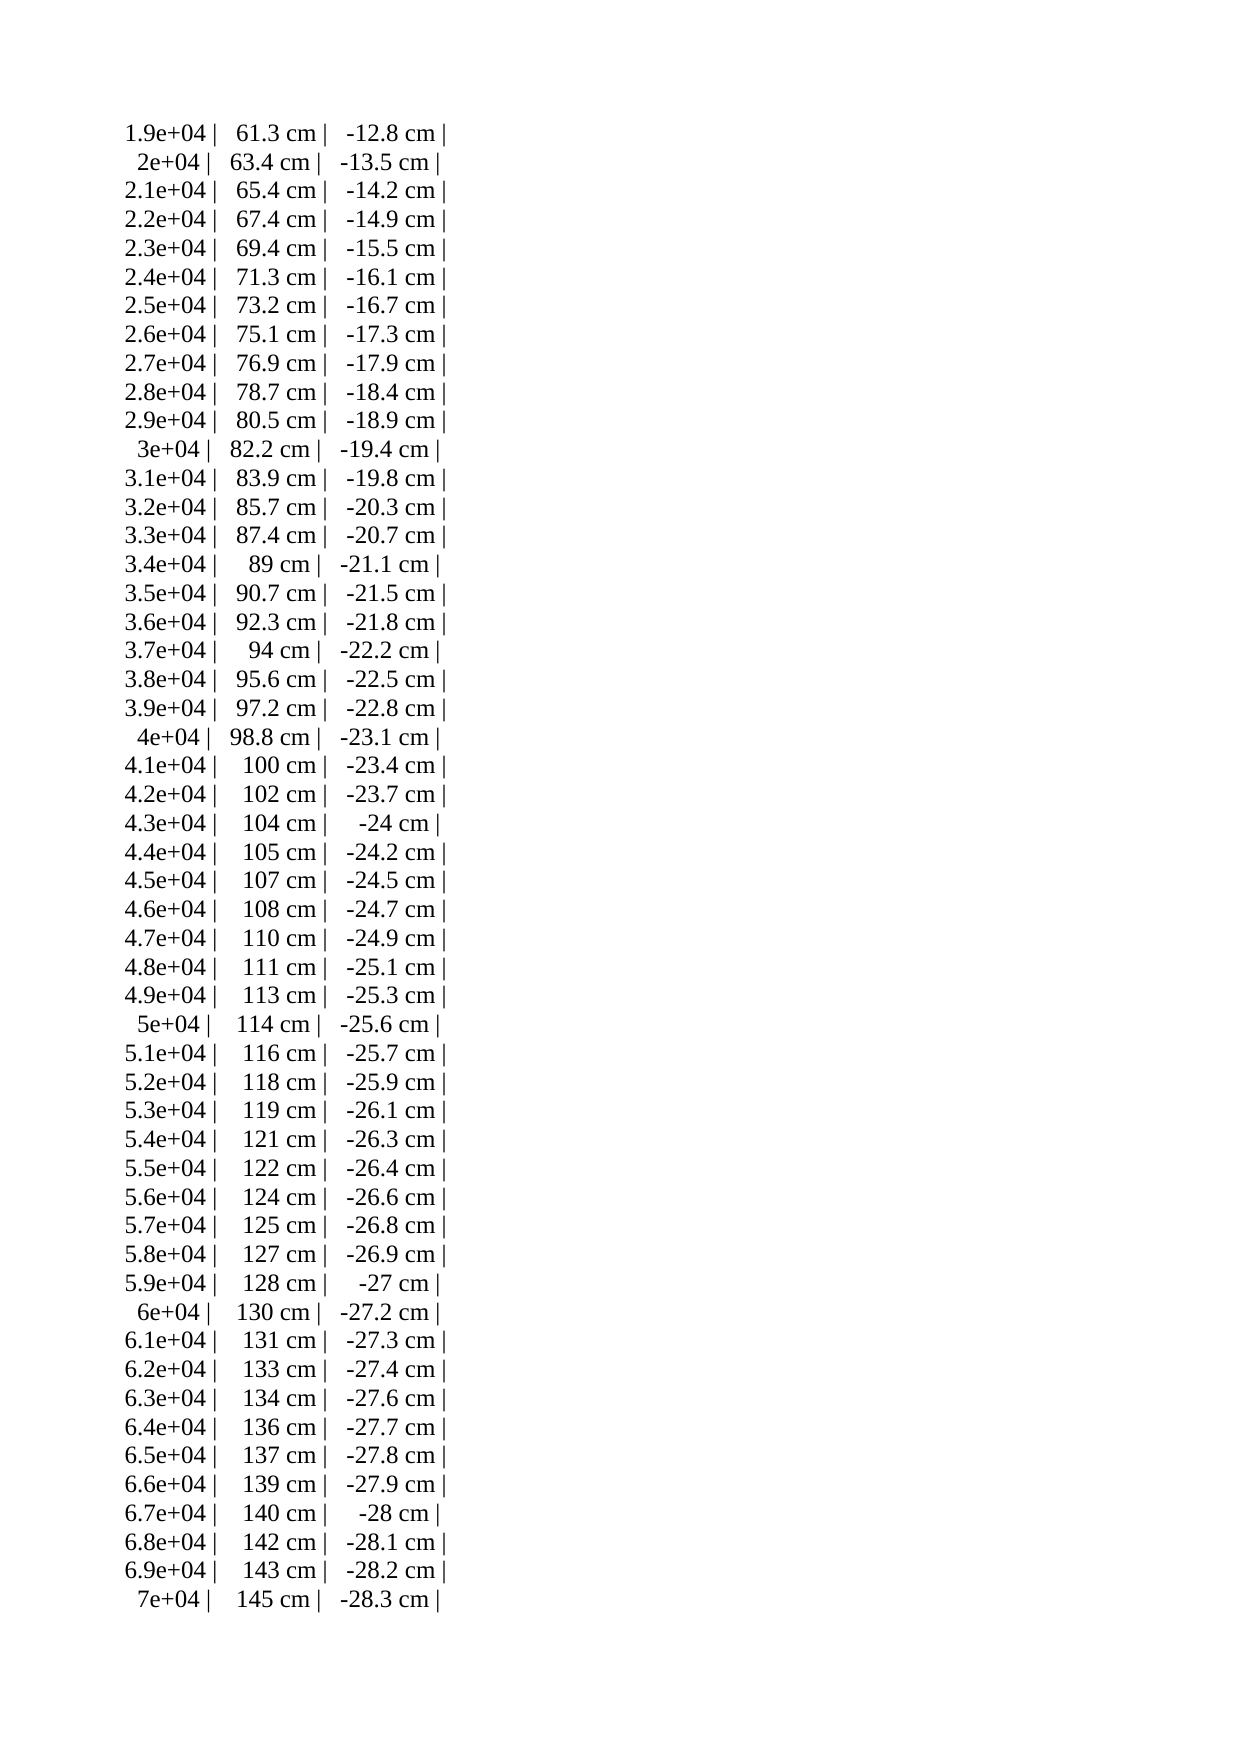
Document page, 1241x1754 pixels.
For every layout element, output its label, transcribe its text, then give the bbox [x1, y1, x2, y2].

text 3.5e+04 | 90.7 cm | -21.5 cm | [118, 578, 1017, 607]
text 4.7e+04 | 110 cm | -24.9 cm | [118, 923, 1017, 952]
text 6.3e+04 | 134 cm | -27.6 cm | [118, 1383, 1017, 1412]
text 6.9e+04 | 143 cm | -28.2 cm | [118, 1556, 1017, 1584]
text 3.1e+04 | 83.9 cm | -19.8 cm | [118, 463, 1017, 492]
text 1.9e+04 | 61.3 cm | -12.8 cm | [118, 118, 1017, 147]
text 2.8e+04 | 78.7 cm | -18.4 cm | [118, 377, 1017, 406]
text 5.1e+04 | 116 cm | -25.7 cm | [118, 1038, 1017, 1067]
text 4.6e+04 | 108 cm | -24.7 cm | [118, 894, 1017, 923]
text 4e+04 | 98.8 cm | -23.1 cm | [118, 722, 1017, 751]
text 4.1e+04 | 100 cm | -23.4 cm | [118, 751, 1017, 779]
text 3.8e+04 | 95.6 cm | -22.5 cm | [118, 664, 1017, 693]
text 2.9e+04 | 80.5 cm | -18.9 cm | [118, 406, 1017, 434]
text 2.7e+04 | 76.9 cm | -17.9 cm | [118, 348, 1017, 377]
text 5e+04 | 114 cm | -25.6 cm | [118, 1009, 1017, 1038]
text 5.5e+04 | 122 cm | -26.4 cm | [118, 1153, 1017, 1182]
text 3.6e+04 | 92.3 cm | -21.8 cm | [118, 607, 1017, 636]
text 2.5e+04 | 73.2 cm | -16.7 cm | [118, 291, 1017, 319]
text 4.2e+04 | 102 cm | -23.7 cm | [118, 779, 1017, 808]
text 5.2e+04 | 118 cm | -25.9 cm | [118, 1067, 1017, 1096]
text 4.4e+04 | 105 cm | -24.2 cm | [118, 837, 1017, 866]
text 4.9e+04 | 113 cm | -25.3 cm | [118, 981, 1017, 1009]
text 6e+04 | 130 cm | -27.2 cm | [118, 1297, 1017, 1326]
text 5.4e+04 | 121 cm | -26.3 cm | [118, 1124, 1017, 1153]
text 2.2e+04 | 67.4 cm | -14.9 cm | [118, 204, 1017, 233]
text 5.3e+04 | 119 cm | -26.1 cm | [118, 1096, 1017, 1124]
text 6.5e+04 | 137 cm | -27.8 cm | [118, 1441, 1017, 1469]
text 5.6e+04 | 124 cm | -26.6 cm | [118, 1182, 1017, 1211]
text 3e+04 | 82.2 cm | -19.4 cm | [118, 434, 1017, 463]
text 2.1e+04 | 65.4 cm | -14.2 cm | [118, 176, 1017, 204]
text 3.7e+04 | 94 cm | -22.2 cm | [118, 636, 1017, 664]
text 4.8e+04 | 111 cm | -25.1 cm | [118, 952, 1017, 981]
text 4.3e+04 | 104 cm | -24 cm | [118, 808, 1017, 837]
text 2.6e+04 | 75.1 cm | -17.3 cm | [118, 319, 1017, 348]
text 2.3e+04 | 69.4 cm | -15.5 cm | [118, 233, 1017, 262]
text 6.6e+04 | 139 cm | -27.9 cm | [118, 1469, 1017, 1498]
text 7e+04 | 145 cm | -28.3 cm | [118, 1584, 1017, 1613]
text 6.1e+04 | 131 cm | -27.3 cm | [118, 1326, 1017, 1354]
text 6.7e+04 | 140 cm | -28 cm | [118, 1498, 1017, 1527]
text 4.5e+04 | 107 cm | -24.5 cm | [118, 866, 1017, 894]
text 5.7e+04 | 125 cm | -26.8 cm | [118, 1211, 1017, 1239]
text 6.8e+04 | 142 cm | -28.1 cm | [118, 1527, 1017, 1556]
text 6.2e+04 | 133 cm | -27.4 cm | [118, 1354, 1017, 1383]
text 3.3e+04 | 87.4 cm | -20.7 cm | [118, 521, 1017, 549]
text 5.8e+04 | 127 cm | -26.9 cm | [118, 1239, 1017, 1268]
text 3.9e+04 | 97.2 cm | -22.8 cm | [118, 693, 1017, 722]
text 6.4e+04 | 136 cm | -27.7 cm | [118, 1412, 1017, 1441]
text 2.4e+04 | 71.3 cm | -16.1 cm | [118, 262, 1017, 291]
text 5.9e+04 | 128 cm | -27 cm | [118, 1268, 1017, 1297]
text 3.4e+04 | 89 cm | -21.1 cm | [118, 549, 1017, 578]
text 2e+04 | 63.4 cm | -13.5 cm | [118, 147, 1017, 176]
text 3.2e+04 | 85.7 cm | -20.3 cm | [118, 492, 1017, 521]
